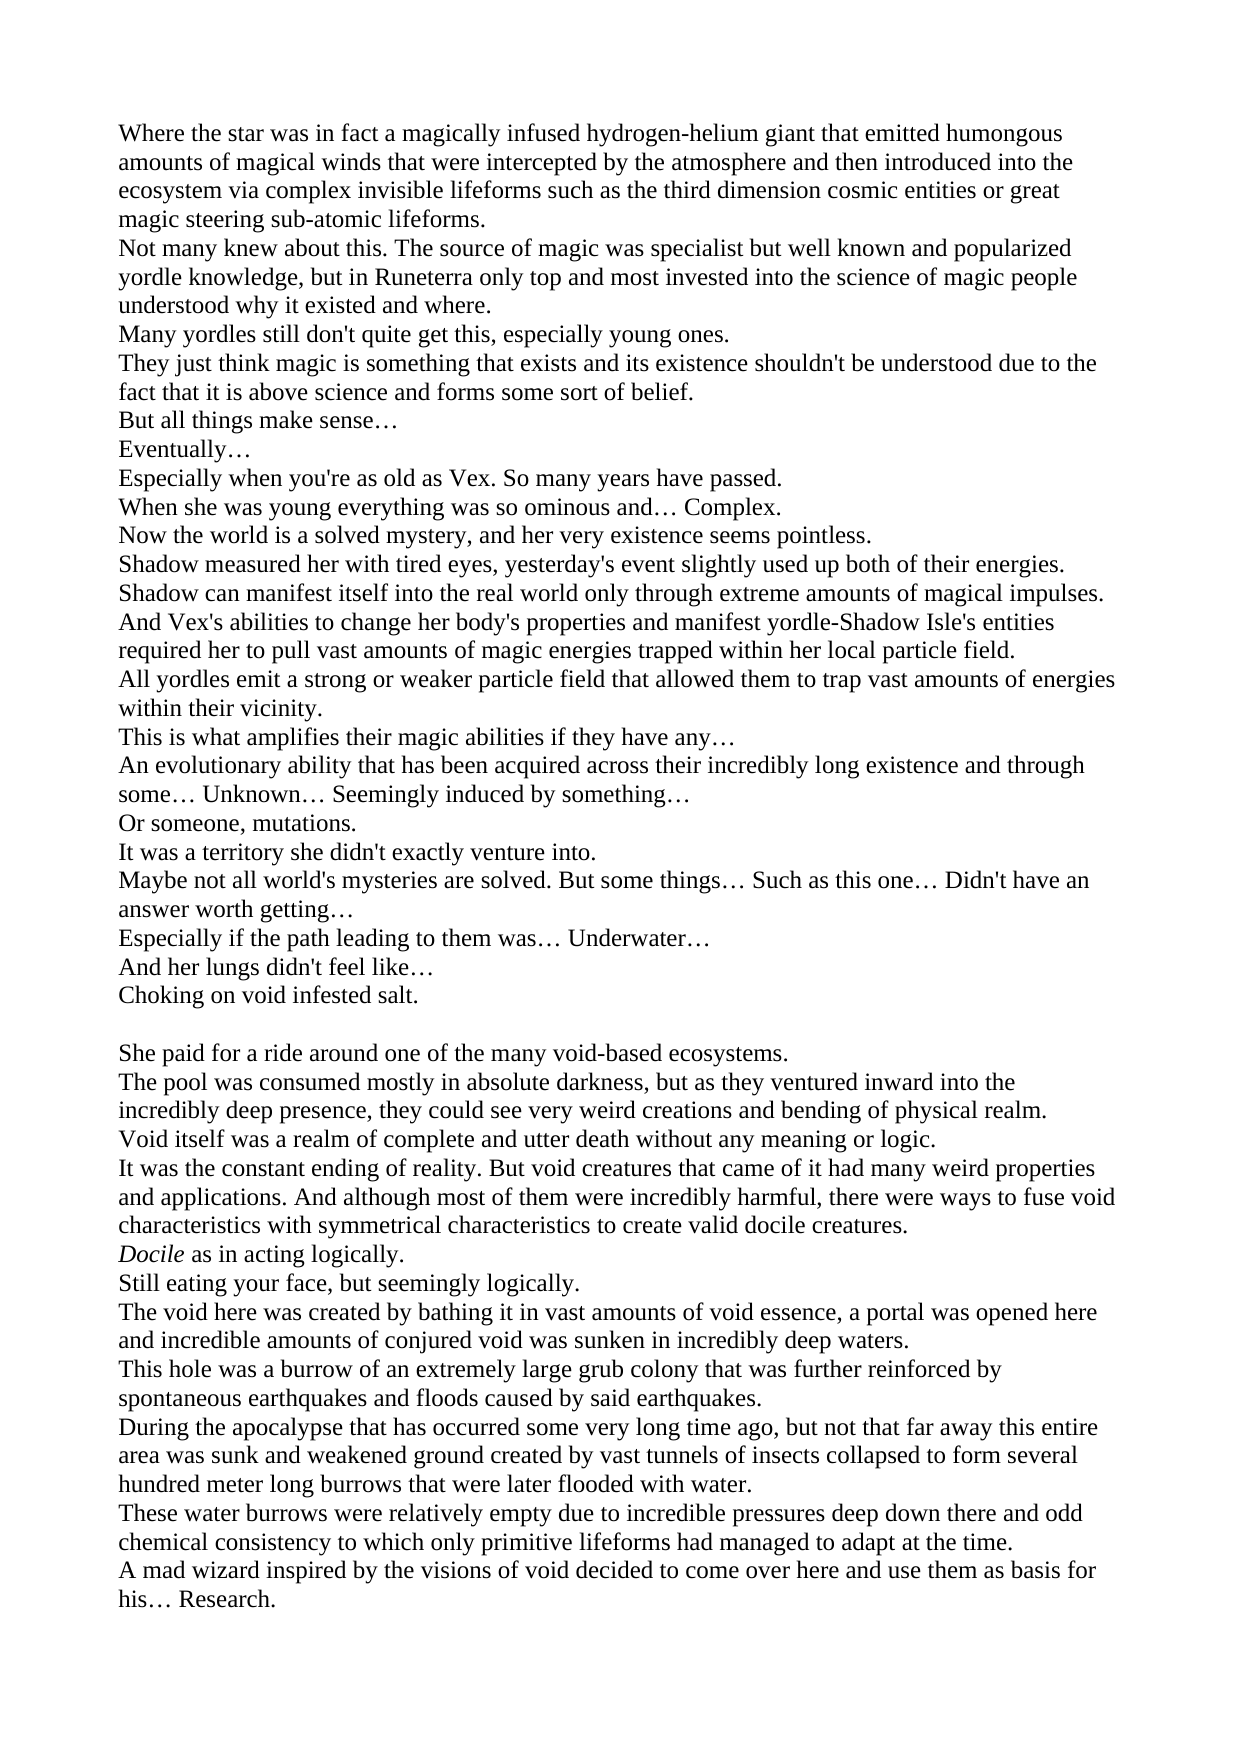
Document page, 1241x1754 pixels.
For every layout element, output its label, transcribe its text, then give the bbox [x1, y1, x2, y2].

text She paid for a ride around one of the many void-based ecosystems. The pool was consumed mostly in absolute darkness, but as they ventured inward into the incredibly deep presence, they could see very weird creations and bending of physical realm. Void itself was a realm of complete and utter death without any meaning or logic. It was the constant ending of reality. But void creatures that came of it had many weird properties and applications. And although most of them were incredibly harmful, there were ways to fuse void characteristics with symmetrical characteristics to create valid docile creatures. Docile as in acting logically. Still eating your face, but seemingly logically. The void here was created by bathing it in vast amounts of void essence, a portal was opened here and incredible amounts of conjured void was sunken in incredibly deep waters. This hole was a burrow of an extremely large grub colony that was further reinforced by spontaneous earthquakes and floods caused by said earthquakes. During the apocalypse that has occurred some very long time ago, but not that far away this entire area was sunk and weakened ground created by vast tunnels of insects collapsed to form several hundred meter long burrows that were later flooded with water. These water burrows were relatively empty due to incredible pressures deep down there and odd chemical consistency to which only primitive lifeforms had managed to adapt at the time. A mad wizard inspired by the visions of void decided to come over here and use them as basis for his… Research. [118, 1038, 1122, 1613]
text Where the star was in fact a magically infused hydrogen-helium giant that emitted humongous amounts of magical winds that were intercepted by the atmosphere and then introduced into the ecosystem via complex invisible lifeforms such as the third dimension cosmic entities or great magic steering sub-atomic lifeforms. Not many knew about this. The source of magic was specialist but well known and popularized yordle knowledge, but in Runeterra only top and most invested into the science of magic people understood why it existed and where. Many yordles still don't quite get this, especially young ones. They just think magic is something that exists and its existence shouldn't be understood due to the fact that it is above science and forms some sort of belief. But all things make sense… Eventually… Especially when you're as old as Vex. So many years have passed. When she was young everything was so ominous and… Complex. Now the world is a solved mystery, and her very existence seems pointless. Shadow measured her with tired eyes, yesterday's event slightly used up both of their energies. Shadow can manifest itself into the real world only through extreme amounts of magical impulses. And Vex's abilities to change her body's properties and manifest yordle-Shadow Isle's entities required her to pull vast amounts of magic energies trapped within her local particle field. All yordles emit a strong or weaker particle field that allowed them to trap vast amounts of energies within their vicinity. This is what amplifies their magic abilities if they have any… An evolutionary ability that has been acquired across their incredibly long existence and through some… Unknown… Seemingly induced by something… Or someone, mutations. It was a territory she didn't exactly venture into. Maybe not all world's mysteries are solved. But some things… Such as this one… Didn't have an answer worth getting… Especially if the path leading to them was… Underwater… And her lungs didn't feel like… Choking on void infested salt. [118, 118, 1122, 1009]
